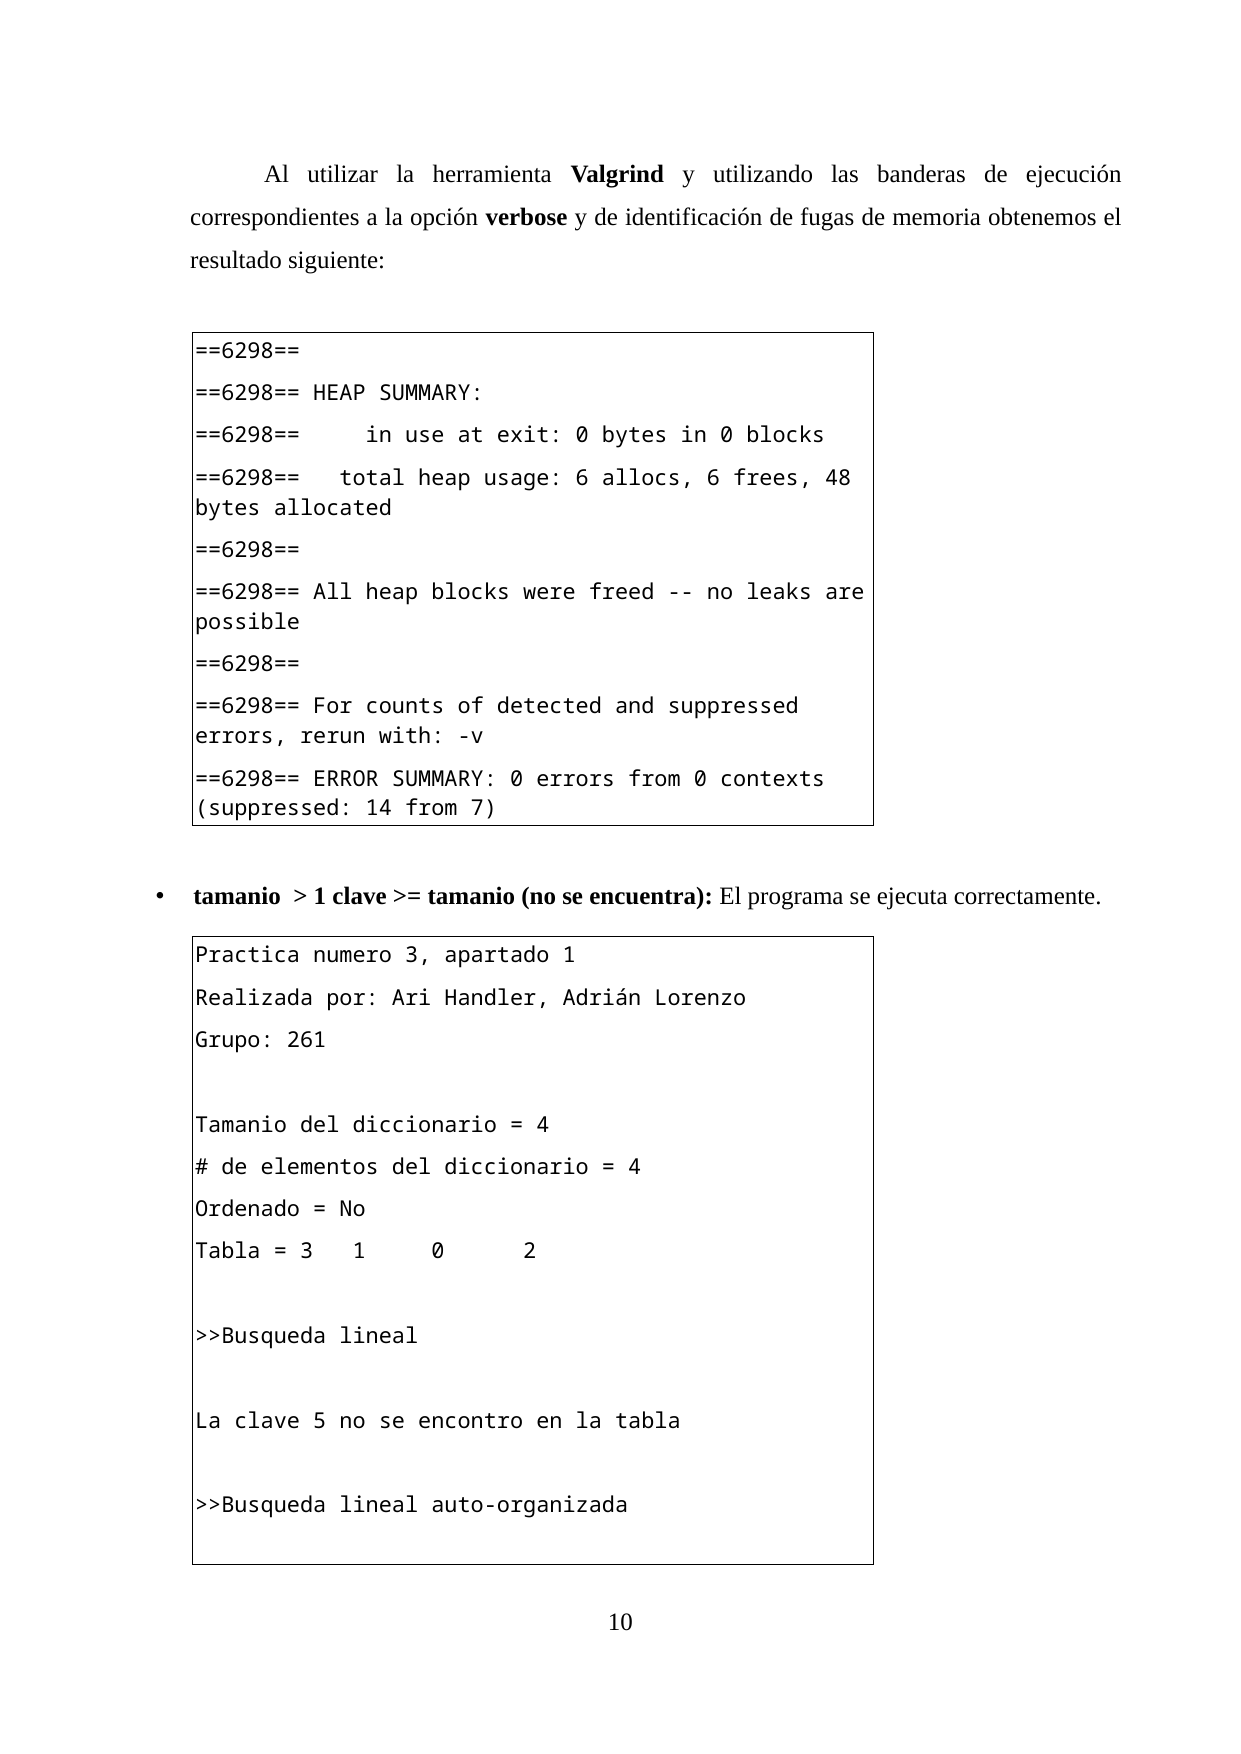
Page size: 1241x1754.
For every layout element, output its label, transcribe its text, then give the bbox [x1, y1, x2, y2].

text Tabla = 3 1 0 2 [193, 1232, 873, 1265]
text ==6298== HEAP SUMMARY: [193, 374, 873, 407]
list tamanio > 1 clave >= tamanio (no se encuentra): El programa se ejecuta correctamente. [156, 881, 1122, 909]
text Al utilizar la herramienta Valgrind y utilizando las banderas de ejecución correspondientes a la opción verbose y de identificación de fugas de memoria obtenemos el resultado siguiente: [190, 159, 1122, 274]
text ==6298== ERROR SUMMARY: 0 errors from 0 contexts (suppressed: 14 from 7) [193, 759, 873, 825]
text ==6298== For counts of detected and suppressed errors, rerun with: -v [193, 687, 873, 750]
text Grupo: 261 [193, 1021, 873, 1054]
text Tamanio del diccionario = 4 [193, 1106, 873, 1138]
text La clave 5 no se encontro en la tabla [193, 1402, 873, 1434]
text # de elementos del diccionario = 4 [193, 1148, 873, 1181]
text ==6298== in use at exit: 0 bytes in 0 blocks [193, 416, 873, 449]
text ==6298== total heap usage: 6 allocs, 6 frees, 48 bytes allocated [193, 459, 873, 521]
text >>Busqueda lineal auto-organizada [193, 1486, 873, 1519]
text ==6298== All heap blocks were freed -- no leaks are possible [193, 573, 873, 636]
text Ordenado = No [193, 1190, 873, 1223]
text Practica numero 3, apartado 1 [193, 937, 873, 969]
text >>Busqueda lineal [193, 1317, 873, 1350]
text ==6298== [193, 645, 873, 678]
text ==6298== [193, 531, 873, 564]
text Realizada por: Ari Handler, Adrián Lorenzo [193, 979, 873, 1012]
text ==6298== [193, 333, 873, 365]
